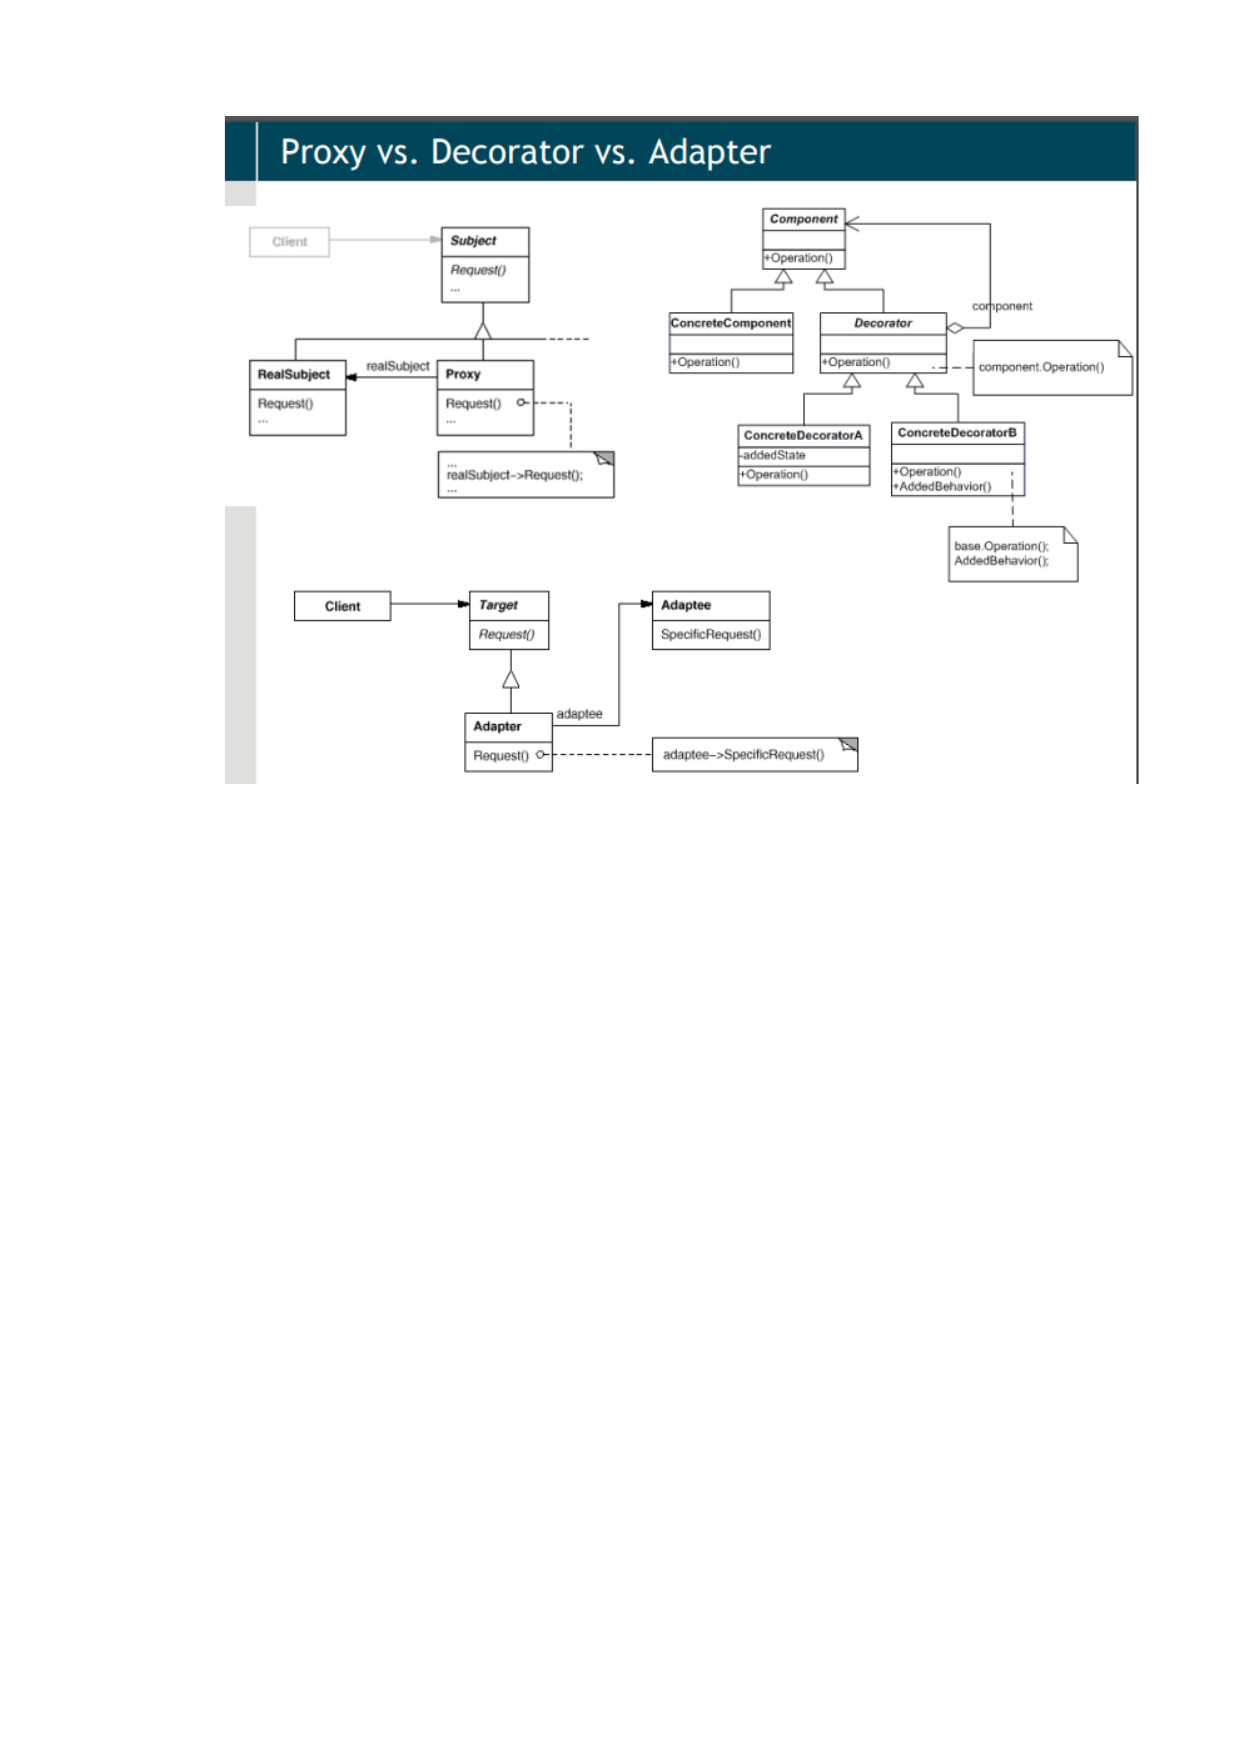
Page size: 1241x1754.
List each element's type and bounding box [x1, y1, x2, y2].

picture [224, 116, 1139, 784]
